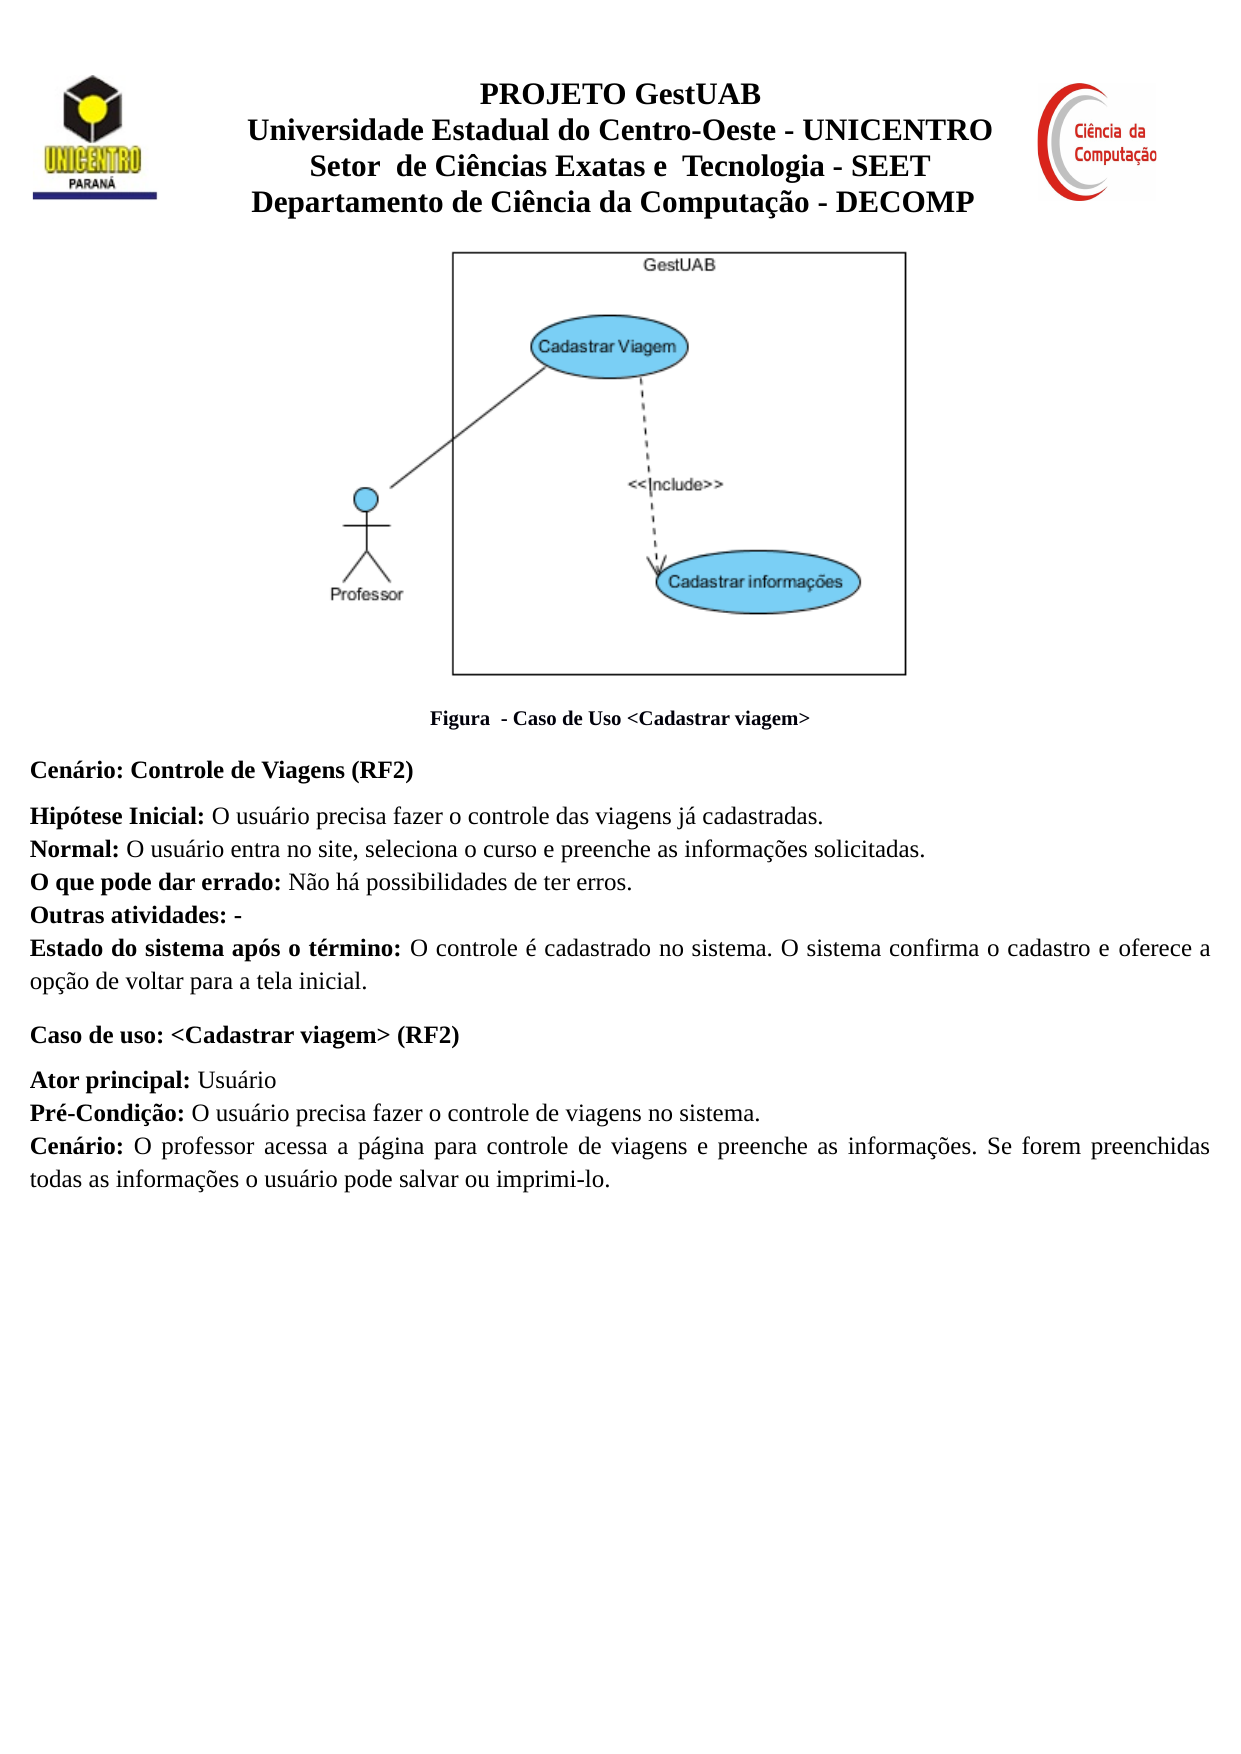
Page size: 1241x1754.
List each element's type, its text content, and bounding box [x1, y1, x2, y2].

text Figura - Caso de Uso <Cadastrar viagem> [29, 706, 1211, 730]
text Normal: O usuário entra no site, seleciona o curso e preenche as informações solicitadas. [29, 834, 1211, 862]
picture [1037, 83, 1157, 201]
text Hipótese Inicial: O usuário precisa fazer o controle das viagens já cadastradas. [29, 801, 1211, 829]
picture [325, 246, 916, 682]
text Cenário: Controle de Viagens (RF2) [29, 755, 1211, 784]
text O que pode dar errado: Não há possibilidades de ter erros. [29, 867, 1211, 896]
text Caso de uso: <Cadastrar viagem> (RF2) [29, 1020, 1211, 1048]
text Outras atividades: - [29, 900, 1211, 928]
text Pré-Condição: O usuário precisa fazer o controle de viagens no sistema. [29, 1098, 1211, 1127]
text Ator principal: Usuário [29, 1065, 1211, 1094]
text Cenário: O professor acessa a página para controle de viagens e preenche as informações. Se forem preenchidas todas as informações o usuário pode salvar ou imprimi-lo. [29, 1131, 1211, 1193]
picture [32, 75, 160, 201]
text Estado do sistema após o término: O controle é cadastrado no sistema. O sistema confirma o cadastro e oferece a opção de voltar para a tela inicial. [29, 933, 1211, 994]
